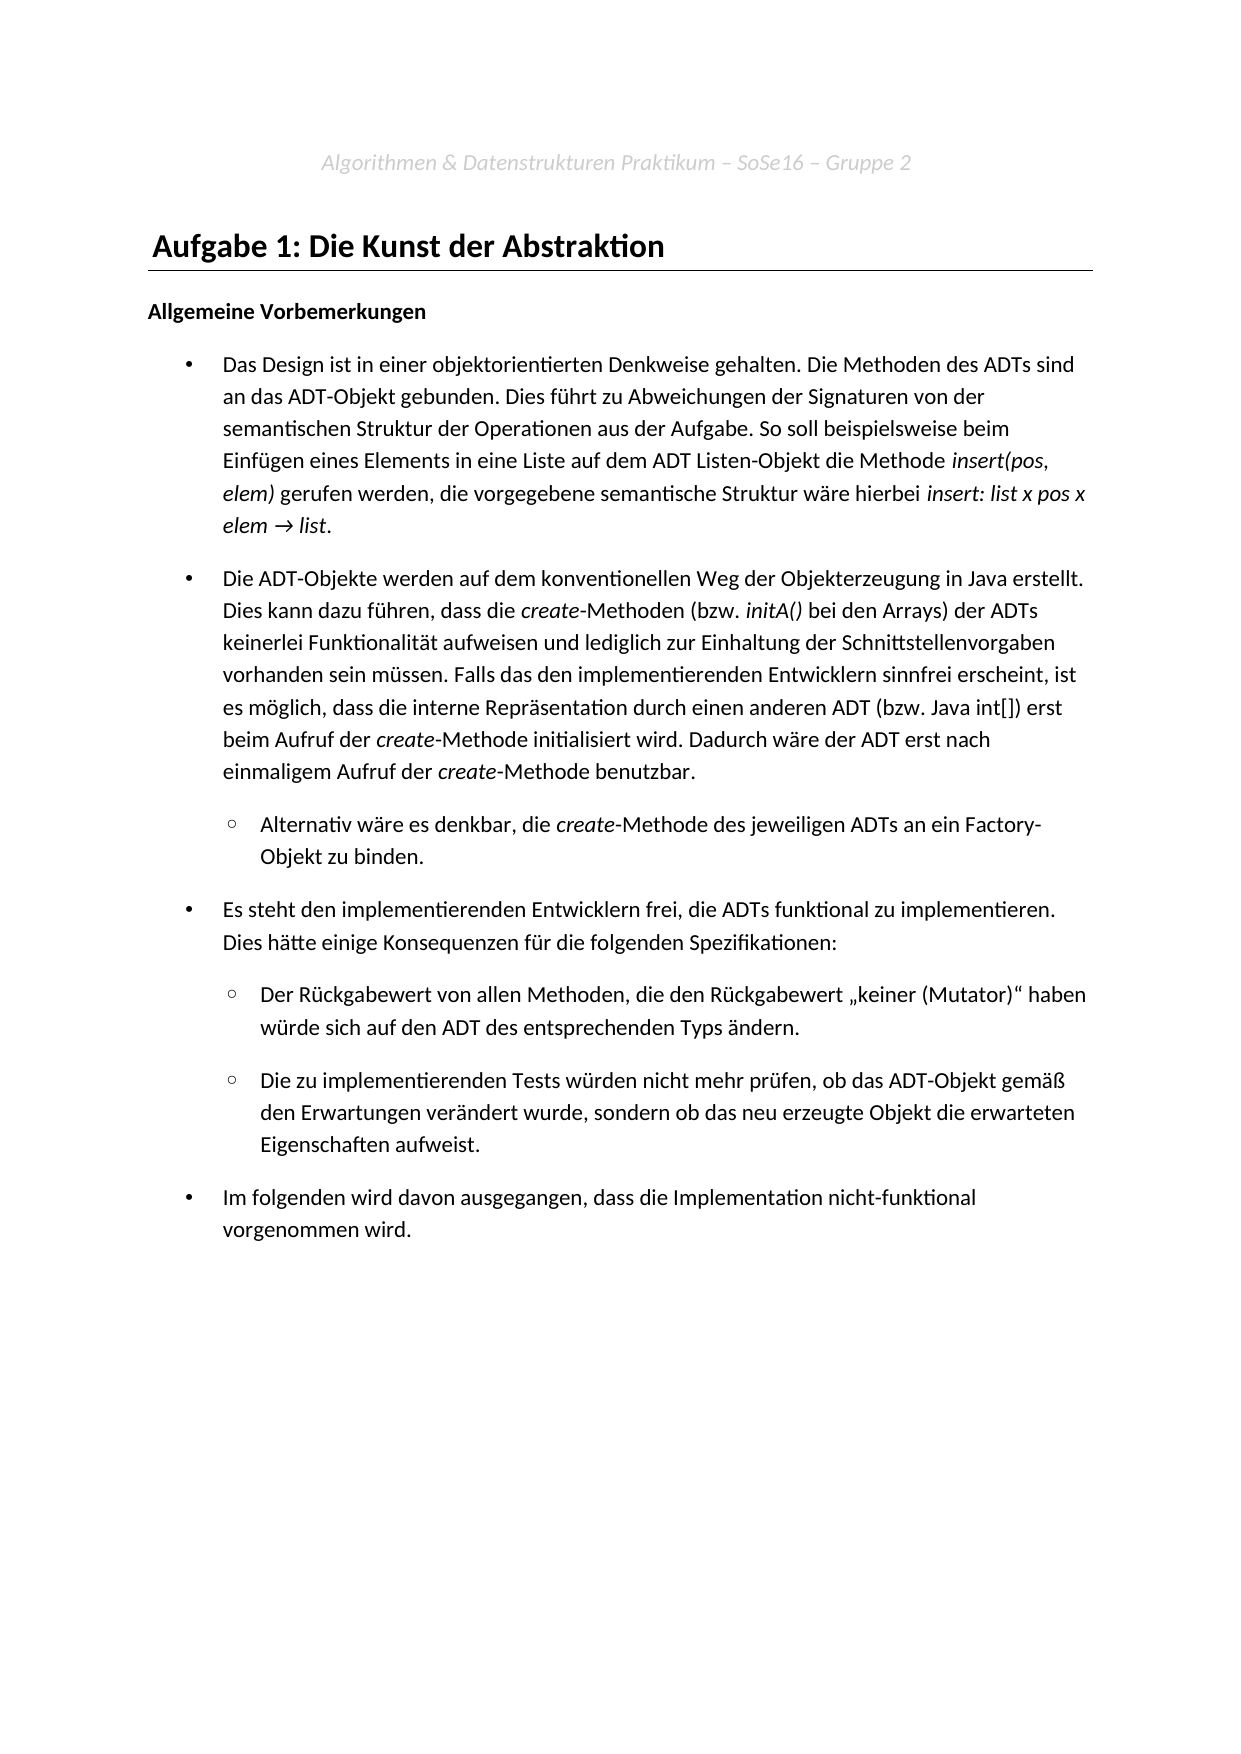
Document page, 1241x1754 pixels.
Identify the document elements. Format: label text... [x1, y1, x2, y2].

list Im folgenden wird davon ausgegangen, dass die Implementation nicht-funktional vorgenommen wird. [185, 1183, 1093, 1243]
list Alternativ wäre es denkbar, die create-Methode des jeweiligen ADTs an ein Factory-Objekt zu binden. [223, 810, 1093, 870]
list Das Design ist in einer objektorientierten Denkweise gehalten. Die Methoden des ADTs sind an das ADT-Objekt gebunden. Dies führt zu Abweichungen der Signaturen von der semantischen Struktur der Operationen aus der Aufgabe. So soll beispielsweise beim Einfügen eines Elements in eine Liste auf dem ADT Listen-Objekt die Methode insert(pos, elem) gerufen werden, die vorgegebene semantische Struktur wäre hierbei insert: list x pos x elem → list. [185, 350, 1093, 539]
list Der Rückgabewert von allen Methoden, die den Rückgabewert „keiner (Mutator)“ haben würde sich auf den ADT des entsprechenden Typs ändern. [223, 981, 1093, 1041]
text Allgemeine Vorbemerkungen [148, 297, 1093, 325]
list Die zu implementierenden Tests würden nicht mehr prüfen, ob das ADT-Objekt gemäß den Erwartungen verändert wurde, sondern ob das neu erzeugte Objekt die erwarteten Eigenschaften aufweist. [223, 1066, 1093, 1158]
text Aufgabe 1: Die Kunst der Abstraktion [148, 221, 1093, 270]
list Die ADT-Objekte werden auf dem konventionellen Weg der Objekterzeugung in Java erstellt. Dies kann dazu führen, dass die create-Methoden (bzw. initA() bei den Arrays) der ADTs keinerlei Funktionalität aufweisen und lediglich zur Einhaltung der Schnittstellenvorgaben vorhanden sein müssen. Falls das den implementierenden Entwicklern sinnfrei erscheint, ist es möglich, dass die interne Repräsentation durch einen anderen ADT (bzw. Java int[]) erst beim Aufruf der create-Methode initialisiert wird. Dadurch wäre der ADT erst nach einmaligem Aufruf der create-Methode benutzbar. [185, 564, 1093, 785]
list Es steht den implementierenden Entwicklern frei, die ADTs funktional zu implementieren. Dies hätte einige Konsequenzen für die folgenden Spezifikationen: [185, 895, 1093, 956]
